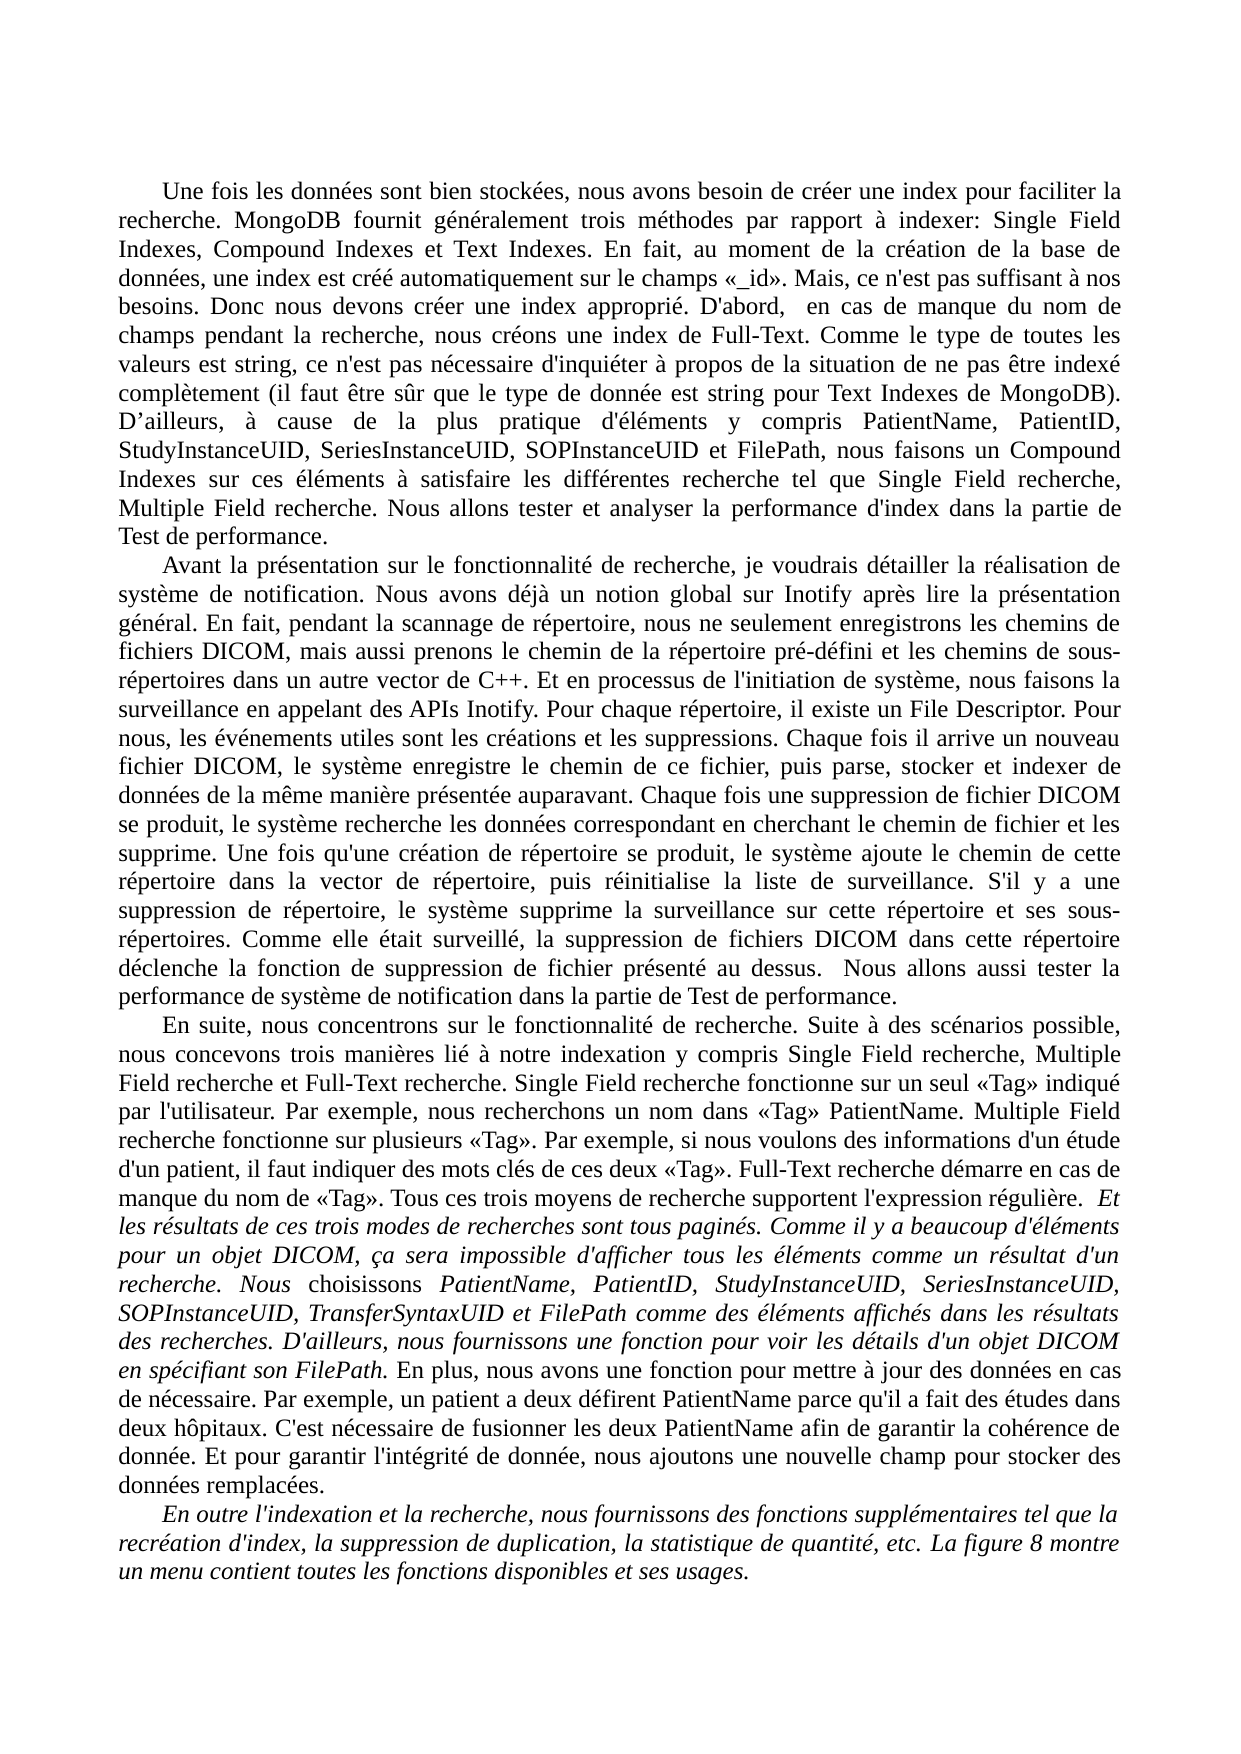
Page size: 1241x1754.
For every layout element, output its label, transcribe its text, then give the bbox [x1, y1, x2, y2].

text Une fois les données sont bien stockées, nous avons besoin de créer une index pour faciliter la recherche. MongoDB fournit généralement trois méthodes par rapport à indexer: Single Field Indexes, Compound Indexes et Text Indexes. En fait, au moment de la création de la base de données, une index est créé automatiquement sur le champs «_id». Mais, ce n'est pas suffisant à nos besoins. Donc nous devons créer une index approprié. D'abord, en cas de manque du nom de champs pendant la recherche, nous créons une index de Full-Text. Comme le type de toutes les valeurs est string, ce n'est pas nécessaire d'inquiéter à propos de la situation de ne pas être indexé complètement (il faut être sûr que le type de donnée est string pour Text Indexes de MongoDB). D’ailleurs, à cause de la plus pratique d'éléments y compris PatientName, PatientID, StudyInstanceUID, SeriesInstanceUID, SOPInstanceUID et FilePath, nous faisons un Compound Indexes sur ces éléments à satisfaire les différentes recherche tel que Single Field recherche, Multiple Field recherche. Nous allons tester et analyser la performance d'index dans la partie de Test de performance. [118, 176, 1122, 550]
text En outre l'indexation et la recherche, nous fournissons des fonctions supplémentaires tel que la recréation d'index, la suppression de duplication, la statistique de quantité, etc. La figure 8 montre un menu contient toutes les fonctions disponibles et ses usages. [118, 1499, 1122, 1585]
text Avant la présentation sur le fonctionnalité de recherche, je voudrais détailler la réalisation de système de notification. Nous avons déjà un notion global sur Inotify après lire la présentation général. En fait, pendant la scannage de répertoire, nous ne seulement enregistrons les chemins de fichiers DICOM, mais aussi prenons le chemin de la répertoire pré-défini et les chemins de sous-répertoires dans un autre vector de C++. Et en processus de l'initiation de système, nous faisons la surveillance en appelant des APIs Inotify. Pour chaque répertoire, il existe un File Descriptor. Pour nous, les événements utiles sont les créations et les suppressions. Chaque fois il arrive un nouveau fichier DICOM, le système enregistre le chemin de ce fichier, puis parse, stocker et indexer de données de la même manière présentée auparavant. Chaque fois une suppression de fichier DICOM se produit, le système recherche les données correspondant en cherchant le chemin de fichier et les supprime. Une fois qu'une création de répertoire se produit, le système ajoute le chemin de cette répertoire dans la vector de répertoire, puis réinitialise la liste de surveillance. S'il y a une suppression de répertoire, le système supprime la surveillance sur cette répertoire et ses sous-répertoires. Comme elle était surveillé, la suppression de fichiers DICOM dans cette répertoire déclenche la fonction de suppression de fichier présenté au dessus. Nous allons aussi tester la performance de système de notification dans la partie de Test de performance. [118, 550, 1122, 1010]
text En suite, nous concentrons sur le fonctionnalité de recherche. Suite à des scénarios possible, nous concevons trois manières lié à notre indexation y compris Single Field recherche, Multiple Field recherche et Full-Text recherche. Single Field recherche fonctionne sur un seul «Tag» indiqué par l'utilisateur. Par exemple, nous recherchons un nom dans «Tag» PatientName. Multiple Field recherche fonctionne sur plusieurs «Tag». Par exemple, si nous voulons des informations d'un étude d'un patient, il faut indiquer des mots clés de ces deux «Tag». Full-Text recherche démarre en cas de manque du nom de «Tag». Tous ces trois moyens de recherche supportent l'expression régulière. Et les résultats de ces trois modes de recherches sont tous paginés. Comme il y a beaucoup d'éléments pour un objet DICOM, ça sera impossible d'afficher tous les éléments comme un résultat d'un recherche. Nous choisissons PatientName, PatientID, StudyInstanceUID, SeriesInstanceUID, SOPInstanceUID, TransferSyntaxUID et FilePath comme des éléments affichés dans les résultats des recherches. D'ailleurs, nous fournissons une fonction pour voir les détails d'un objet DICOM en spécifiant son FilePath. En plus, nous avons une fonction pour mettre à jour des données en cas de nécessaire. Par exemple, un patient a deux défirent PatientName parce qu'il a fait des études dans deux hôpitaux. C'est nécessaire de fusionner les deux PatientName afin de garantir la cohérence de donnée. Et pour garantir l'intégrité de donnée, nous ajoutons une nouvelle champ pour stocker des données remplacées. [118, 1010, 1122, 1499]
